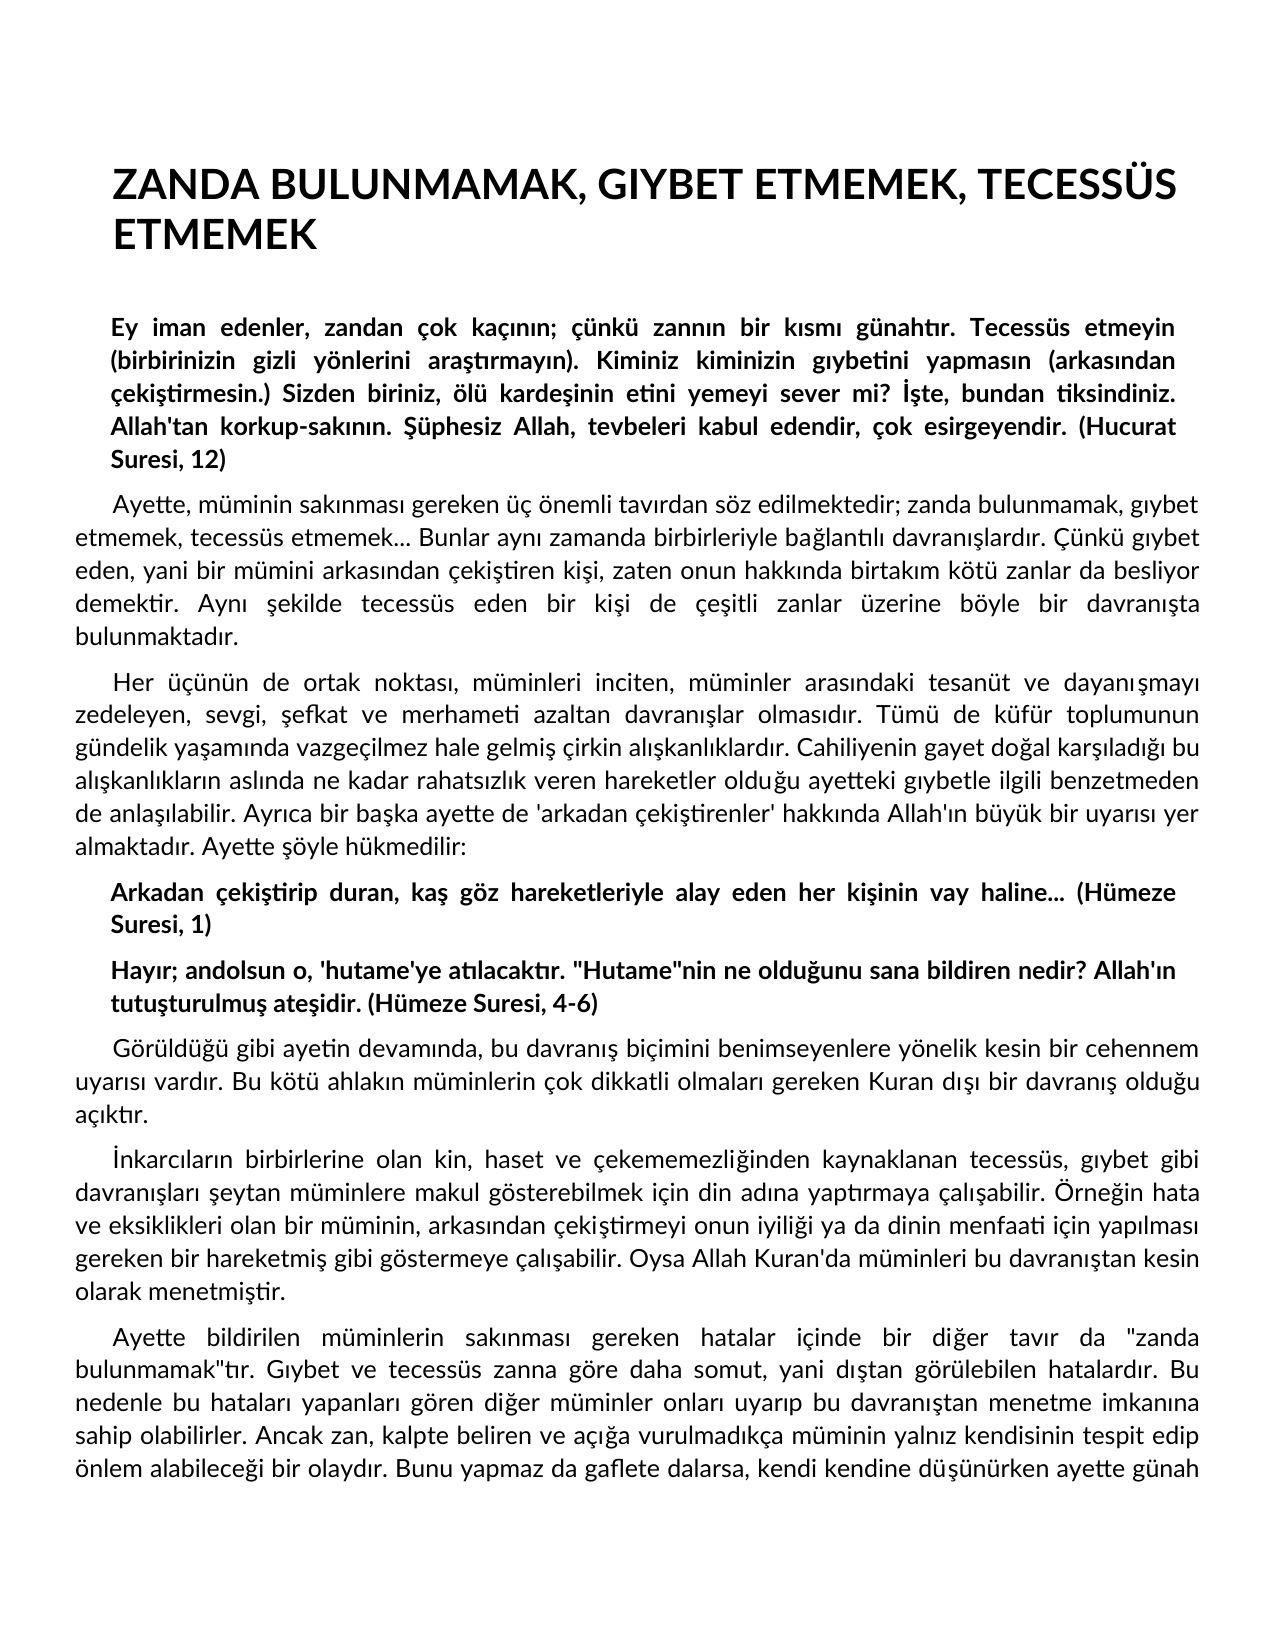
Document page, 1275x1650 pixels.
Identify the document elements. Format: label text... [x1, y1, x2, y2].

text Görüldüğü gibi ayetin devamında, bu davranış biçimini benimseyenlere yönelik kesin bir cehennem uyarısı vardır. Bu kötü ahlakın müminlerin çok dikkatli olmaları gereken Kuran dışı bir davranış olduğu açıktır. [75, 1033, 1200, 1129]
text Ayette, müminin sakınması gereken üç önemli tavırdan söz edilmektedir; zanda bulunmamak, gıybet etmemek, tecessüs etmemek... Bunlar aynı zamanda birbirleriyle bağlantılı davranışlardır. Çünkü gıybet eden, yani bir mümini arkasından çekiştiren kişi, zaten onun hakkında birtakım kötü zanlar da besliyor demektir. Aynı şekilde tecessüs eden bir kişi de çeşitli zanlar üzerine böyle bir davranışta bulunmaktadır. [75, 489, 1200, 651]
text İnkarcıların birbirlerine olan kin, haset ve çekememezliğinden kaynaklanan tecessüs, gıybet gibi davranışları şeytan müminlere makul gösterebilmek için din adına yaptırmaya çalışabilir. Örneğin hata ve eksiklikleri olan bir müminin, arkasından çekiştirmeyi onun iyiliği ya da dinin menfaati için yapılması gereken bir hareketmiş gibi göstermeye çalışabilir. Oysa Allah Kuran'da müminleri bu davranıştan kesin olarak menetmiştir. [75, 1144, 1200, 1306]
text Ey iman edenler, zandan çok kaçının; çünkü zannın bir kısmı günahtır. Tecessüs etmeyin (birbirinizin gizli yönlerini araştırmayın). Kiminiz kiminizin gıybetini yapmasın (arkasından çekiştirmesin.) Sizden biriniz, ölü kardeşinin etini yemeyi sever mi? İşte, bundan tiksindiniz. Allah'tan korkup-sakının. Şüphesiz Allah, tevbeleri kabul edendir, çok esirgeyendir. (Hucurat Suresi, 12) [110, 312, 1178, 474]
text Her üçünün de ortak noktası, müminleri inciten, müminler arasındaki tesanüt ve dayanışmayı zedeleyen, sevgi, şefkat ve merhameti azaltan davranışlar olmasıdır. Tümü de küfür toplumunun gündelik yaşamında vazgeçilmez hale gelmiş çirkin alışkanlıklardır. Cahiliyenin gayet doğal karşıladığı bu alışkanlıkların aslında ne kadar rahatsızlık veren hareketler olduğu ayetteki gıybetle ilgili benzetmeden de anlaşılabilir. Ayrıca bir başka ayette de 'arkadan çekiştirenler' hakkında Allah'ın büyük bir uyarısı yer almaktadır. Ayette şöyle hükmedilir: [75, 666, 1200, 861]
text Arkadan çekiştirip duran, kaş göz hareketleriyle alay eden her kişinin vay haline... (Hümeze Suresi, 1) [110, 876, 1178, 939]
text Hayır; andolsun o, 'hutame'ye atılacaktır. "Hutame"nin ne olduğunu sana bildiren nedir? Allah'ın tutuşturulmuş ateşidir. (Hümeze Suresi, 4-6) [110, 954, 1178, 1017]
text Ayette bildirilen müminlerin sakınması gereken hatalar içinde bir diğer tavır da "zanda bulunmamak"tır. Gıybet ve tecessüs zanna göre daha somut, yani dıştan görülebilen hatalardır. Bu nedenle bu hataları yapanları gören diğer müminler onları uyarıp bu davranıştan menetme imkanına sahip olabilirler. Ancak zan, kalpte beliren ve açığa vurulmadıkça müminin yalnız kendisinin tespit edip önlem alabileceği bir olaydır. Bunu yapmaz da gaflete dalarsa, kendi kendine düşünürken ayette günah [75, 1321, 1200, 1483]
subtitle ZANDA BULUNMAMAK, GIYBET ETMEMEK, TECESSÜS ETMEMEK [112, 158, 1200, 258]
